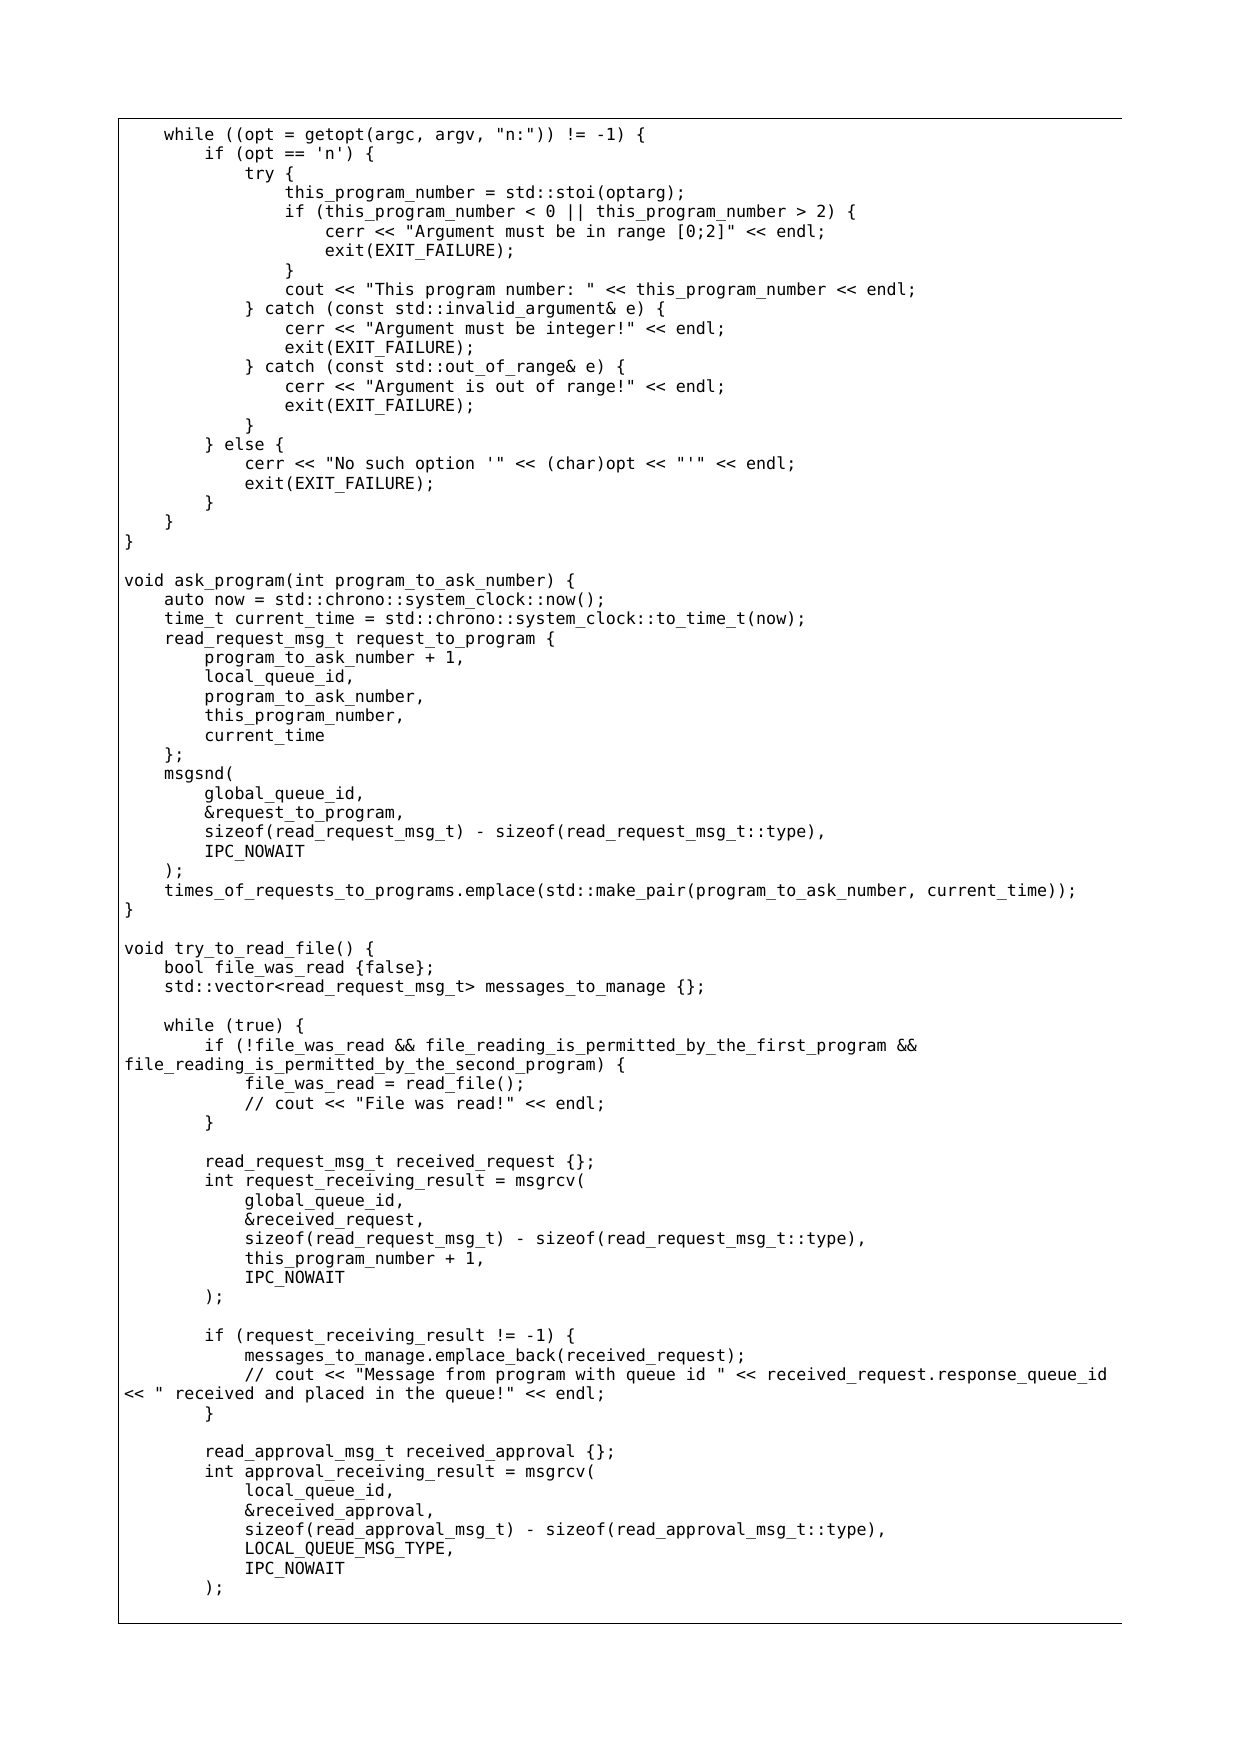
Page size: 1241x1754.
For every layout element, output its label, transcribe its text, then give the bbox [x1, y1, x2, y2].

table_cell while ((opt = getopt(argc, argv, "n:")) != -1) { if (opt == 'n') { try { this_program_number = std::stoi(optarg); if (this_program_number < 0 || this_program_number > 2) { cerr << "Argument must be in range [0;2]" << endl; exit(EXIT_FAILURE); } cout << "This program number: " << this_program_number << endl; } catch (const std::invalid_argument& e) { cerr << "Argument must be integer!" << endl; exit(EXIT_FAILURE); } catch (const std::out_of_range& e) { cerr << "Argument is out of range!" << endl; exit(EXIT_FAILURE); } } else { cerr << "No such option '" << (char)opt << "'" << endl; exit(EXIT_FAILURE); } } } void ask_program(int program_to_ask_number) { auto now = std::chrono::system_clock::now(); time_t current_time = std::chrono::system_clock::to_time_t(now); read_request_msg_t request_to_program { program_to_ask_number + 1, local_queue_id, program_to_ask_number, this_program_number, current_time }; msgsnd( global_queue_id, &request_to_program, sizeof(read_request_msg_t) - sizeof(read_request_msg_t::type), IPC_NOWAIT ); times_of_requests_to_programs.emplace(std::make_pair(program_to_ask_number, current_time)); } void try_to_read_file() { bool file_was_read {false}; std::vector<read_request_msg_t> messages_to_manage {}; while (true) { if (!file_was_read && file_reading_is_permitted_by_the_first_program && file_reading_is_permitted_by_the_second_program) { file_was_read = read_file(); // cout << "File was read!" << endl; } read_request_msg_t received_request {}; int request_receiving_result = msgrcv( global_queue_id, &received_request, sizeof(read_request_msg_t) - sizeof(read_request_msg_t::type), this_program_number + 1, IPC_NOWAIT ); if (request_receiving_result != -1) { messages_to_manage.emplace_back(received_request); // cout << "Message from program with queue id " << received_request.response_queue_id << " received and placed in the queue!" << endl; } read_approval_msg_t received_approval {}; int approval_receiving_result = msgrcv( local_queue_id, &received_approval, sizeof(read_approval_msg_t) - sizeof(read_approval_msg_t::type), LOCAL_QUEUE_MSG_TYPE, IPC_NOWAIT ); [119, 119, 1122, 1622]
